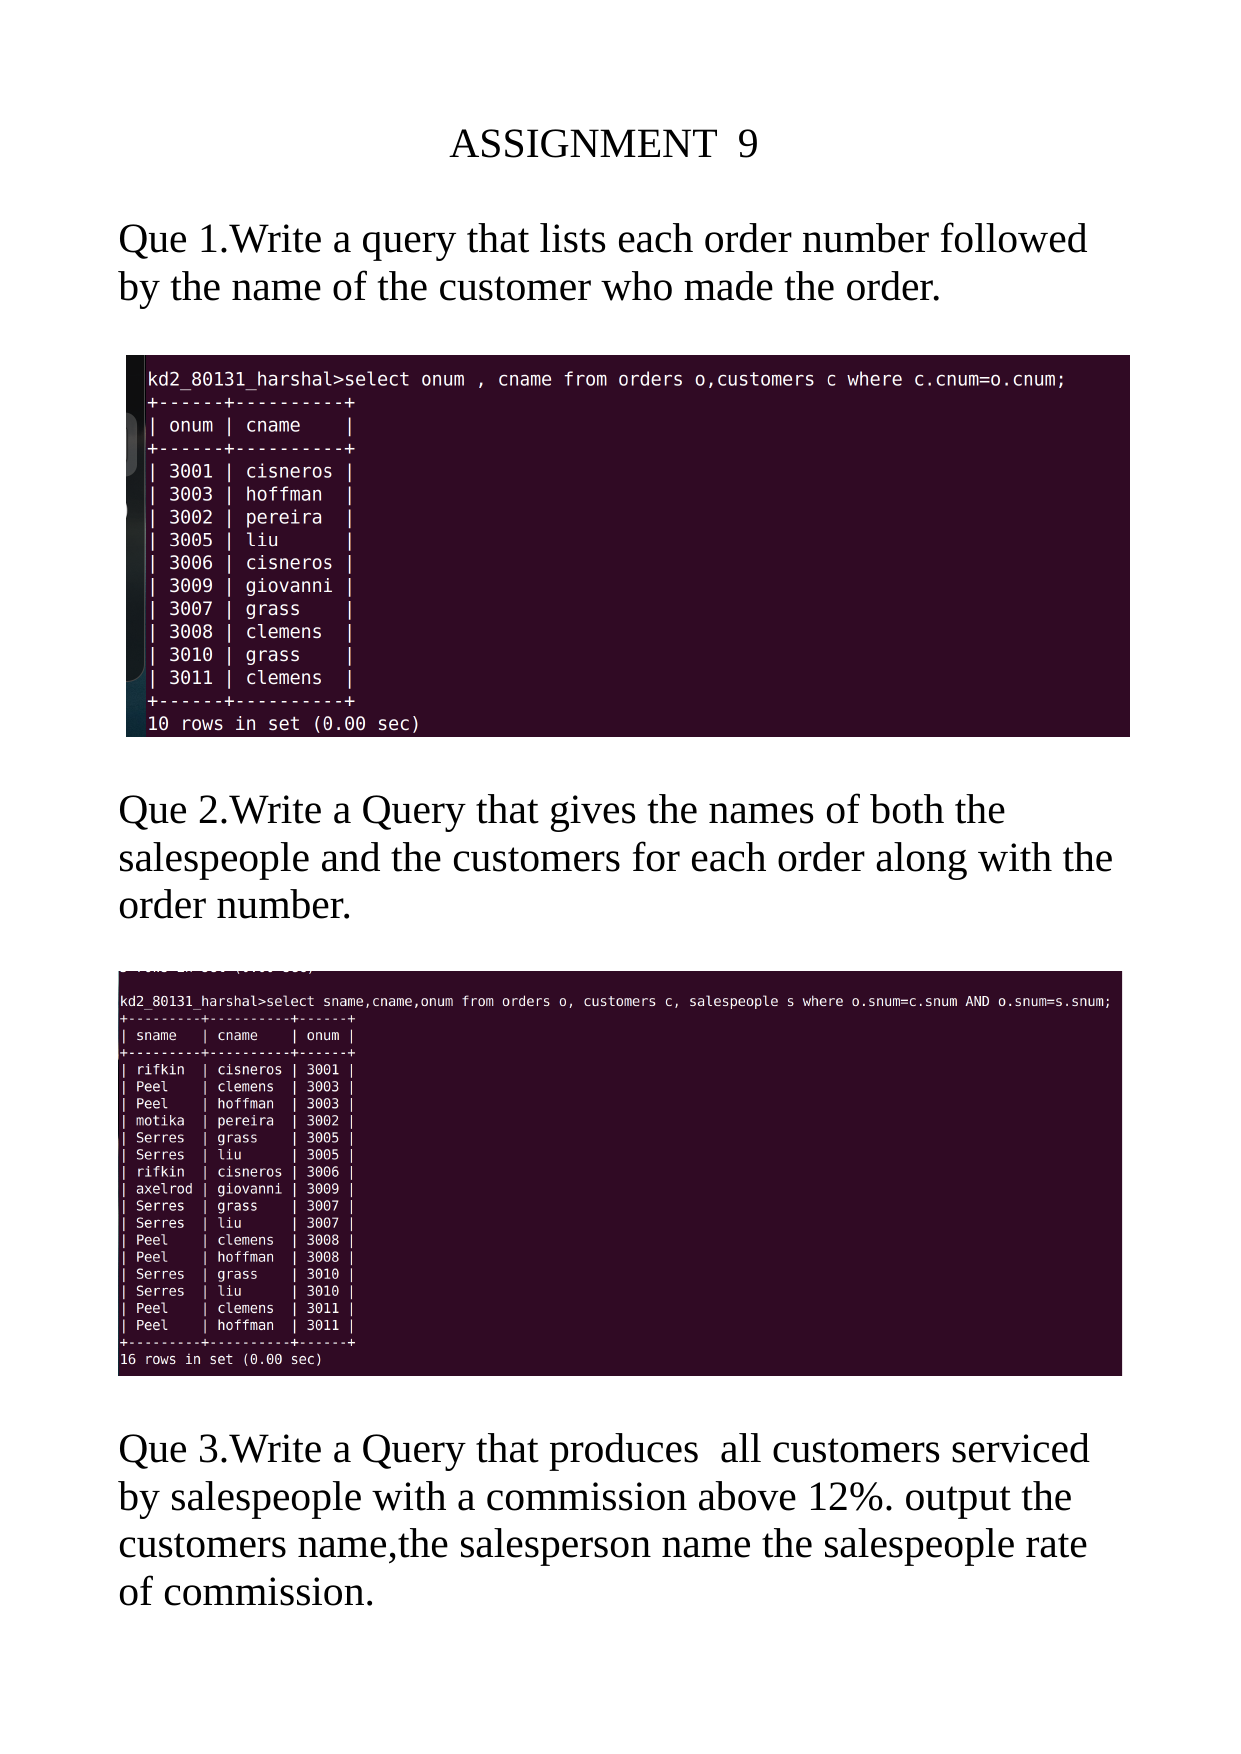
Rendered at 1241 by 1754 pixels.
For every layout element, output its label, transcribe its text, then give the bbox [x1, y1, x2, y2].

text ASSIGNMENT 9 [118, 118, 1122, 166]
picture [118, 971, 1123, 1376]
text Que 3.Write a Query that produces all customers serviced by salespeople with a commission above 12%. output the customers name,the salesperson name the salespeople rate of commission. [118, 1423, 1122, 1615]
text Que 1.Write a query that lists each order number followed by the name of the customer who made the order. [118, 214, 1122, 310]
picture [126, 355, 1130, 737]
text Que 2.Write a Query that gives the names of both the salespeople and the customers for each order along with the order number. [118, 784, 1122, 928]
